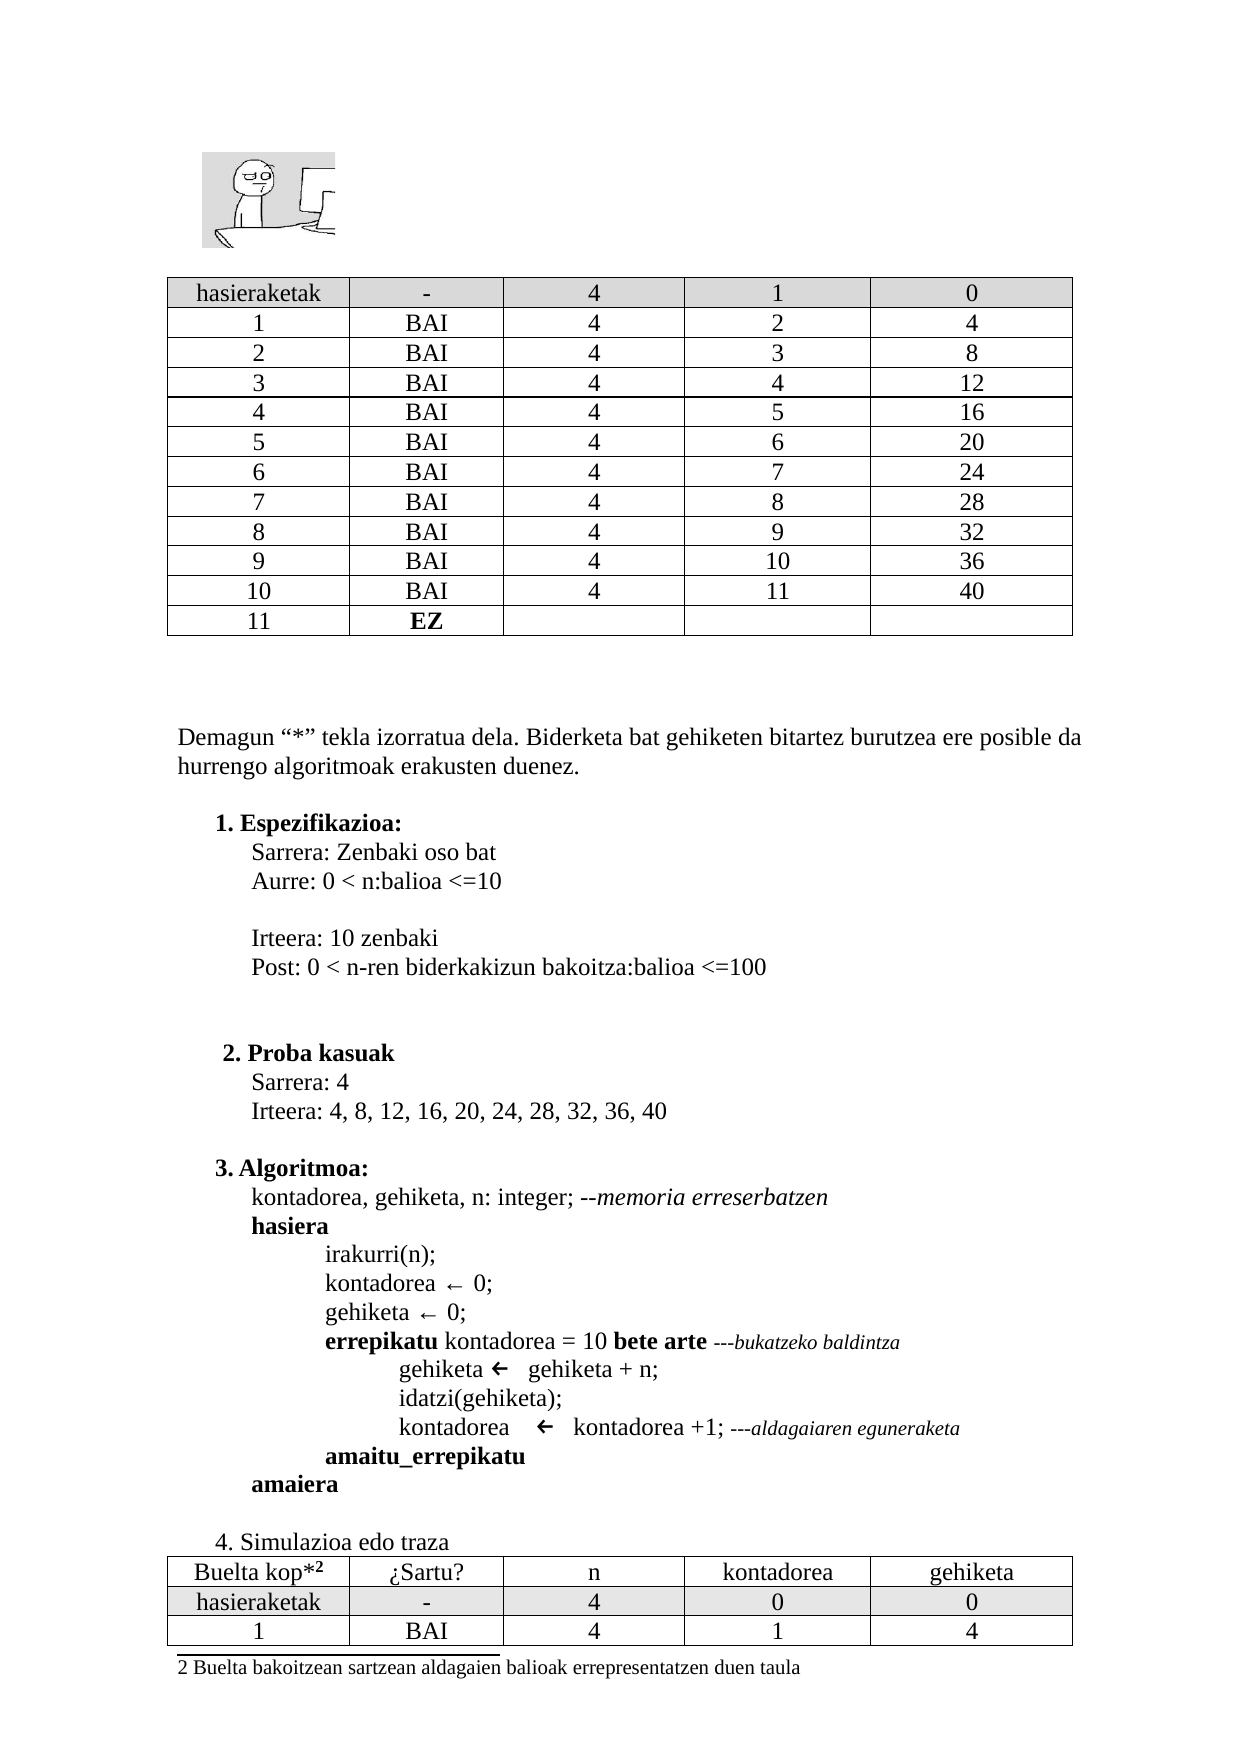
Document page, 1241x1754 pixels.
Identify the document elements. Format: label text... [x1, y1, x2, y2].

table_cell hasieraketak [168, 278, 349, 307]
text amaiera [177, 1469, 1152, 1498]
table_cell 11 [685, 576, 870, 605]
table_cell 0 [871, 1587, 1072, 1615]
text gehiketa ← gehiketa + n; [177, 1354, 1152, 1383]
text gehiketa ← 0; [177, 1297, 1152, 1326]
text kontadorea ← kontadorea +1; ---aldagaiaren eguneraketa [177, 1412, 1152, 1441]
table_cell - [350, 1587, 503, 1615]
table_header gehiketa [871, 1557, 1072, 1586]
text Aurre: 0 < n:balioa <=10 [177, 866, 1152, 894]
text amaitu_errepikatu [177, 1441, 1152, 1469]
text Demagun “*” tekla izorratua dela. Biderketa bat gehiketen bitartez burutzea ere posible da hurrengo algoritmoak erakusten duenez. [177, 722, 1152, 779]
text 4. Simulazioa edo traza [177, 1527, 1152, 1556]
table_header Buelta kop* [168, 1557, 349, 1586]
table_cell 0 [685, 1587, 870, 1615]
table_cell 32 [871, 517, 1072, 545]
table_cell 5 [168, 427, 349, 456]
table_header ¿Sartu? [350, 1557, 503, 1586]
text Sarrera: 4 [177, 1067, 1152, 1096]
table_cell BAI [350, 368, 503, 396]
table_cell 24 [871, 457, 1072, 486]
table_cell 1 [168, 1616, 349, 1645]
table_cell 4 [504, 1616, 684, 1645]
table_cell 4 [504, 427, 684, 456]
text Irteera: 4, 8, 12, 16, 20, 24, 28, 32, 36, 40 [177, 1096, 1152, 1124]
table_cell 1 [685, 278, 870, 307]
table_cell 4 [871, 1616, 1072, 1645]
table_cell BAI [350, 546, 503, 575]
table_cell 6 [685, 427, 870, 456]
table_cell 4 [504, 368, 684, 396]
table_cell [871, 606, 1072, 635]
table_cell EZ [350, 606, 503, 635]
text Post: 0 < n-ren biderkakizun bakoitza:balioa <=100 [177, 952, 1152, 981]
table_cell 3 [685, 338, 870, 367]
table_cell 2 [168, 338, 349, 367]
table_cell 0 [871, 278, 1072, 307]
table_cell 8 [685, 487, 870, 516]
table_cell 4 [504, 517, 684, 545]
text idatzi(gehiketa); [177, 1383, 1152, 1412]
text Irteera: 10 zenbaki [177, 923, 1152, 952]
table_cell 12 [871, 368, 1072, 396]
table_cell - [350, 278, 503, 307]
table_cell 1 [168, 308, 349, 337]
table_cell 1 [685, 1616, 870, 1645]
table_cell BAI [350, 338, 503, 367]
table_cell 6 [168, 457, 349, 486]
table_cell 4 [685, 368, 870, 396]
table_cell 16 [871, 398, 1072, 426]
table_cell 9 [168, 546, 349, 575]
table_cell 8 [168, 517, 349, 545]
table_cell BAI [350, 517, 503, 545]
table_cell hasieraketak [168, 1587, 349, 1615]
text 3. Algoritmoa: [177, 1153, 1152, 1182]
text errepikatu kontadorea = 10 bete arte ---bukatzeko baldintza [177, 1326, 1152, 1354]
table_cell 9 [685, 517, 870, 545]
table_cell 2 [685, 308, 870, 337]
table_cell 10 [685, 546, 870, 575]
table_header n [504, 1557, 684, 1586]
text hasiera [177, 1211, 1152, 1239]
table_cell 20 [871, 427, 1072, 456]
text kontadorea ← 0; [177, 1268, 1152, 1297]
table_cell BAI [350, 457, 503, 486]
table_cell 4 [504, 1587, 684, 1615]
table_header kontadorea [685, 1557, 870, 1586]
table_cell 36 [871, 546, 1072, 575]
table_cell 7 [685, 457, 870, 486]
table_cell 4 [504, 546, 684, 575]
table_cell [685, 606, 870, 635]
table_cell BAI [350, 398, 503, 426]
table_cell BAI [350, 1616, 503, 1645]
table_cell 4 [504, 278, 684, 307]
table_cell 10 [168, 576, 349, 605]
text kontadorea, gehiketa, n: integer; --memoria erreserbatzen [177, 1182, 1152, 1211]
table_cell 4 [504, 487, 684, 516]
text irakurri(n); [177, 1239, 1152, 1268]
table_cell 28 [871, 487, 1072, 516]
table_cell 40 [871, 576, 1072, 605]
table_cell 4 [504, 398, 684, 426]
table_cell 4 [504, 576, 684, 605]
subtitle 2. Proba kasuak [222, 1038, 1152, 1067]
table_cell 8 [871, 338, 1072, 367]
table_cell 4 [504, 457, 684, 486]
table_cell 7 [168, 487, 349, 516]
table_cell 4 [504, 308, 684, 337]
text 1. Espezifikazioa: [177, 808, 1152, 837]
table_cell 4 [504, 338, 684, 367]
table_cell 3 [168, 368, 349, 396]
table_cell BAI [350, 576, 503, 605]
table_cell BAI [350, 427, 503, 456]
table_cell 4 [871, 308, 1072, 337]
text Sarrera: Zenbaki oso bat [177, 837, 1152, 866]
table_cell 11 [168, 606, 349, 635]
table_cell 5 [685, 398, 870, 426]
table_cell 4 [168, 398, 349, 426]
table_cell BAI [350, 308, 503, 337]
table_cell BAI [350, 487, 503, 516]
table_cell [504, 606, 684, 635]
